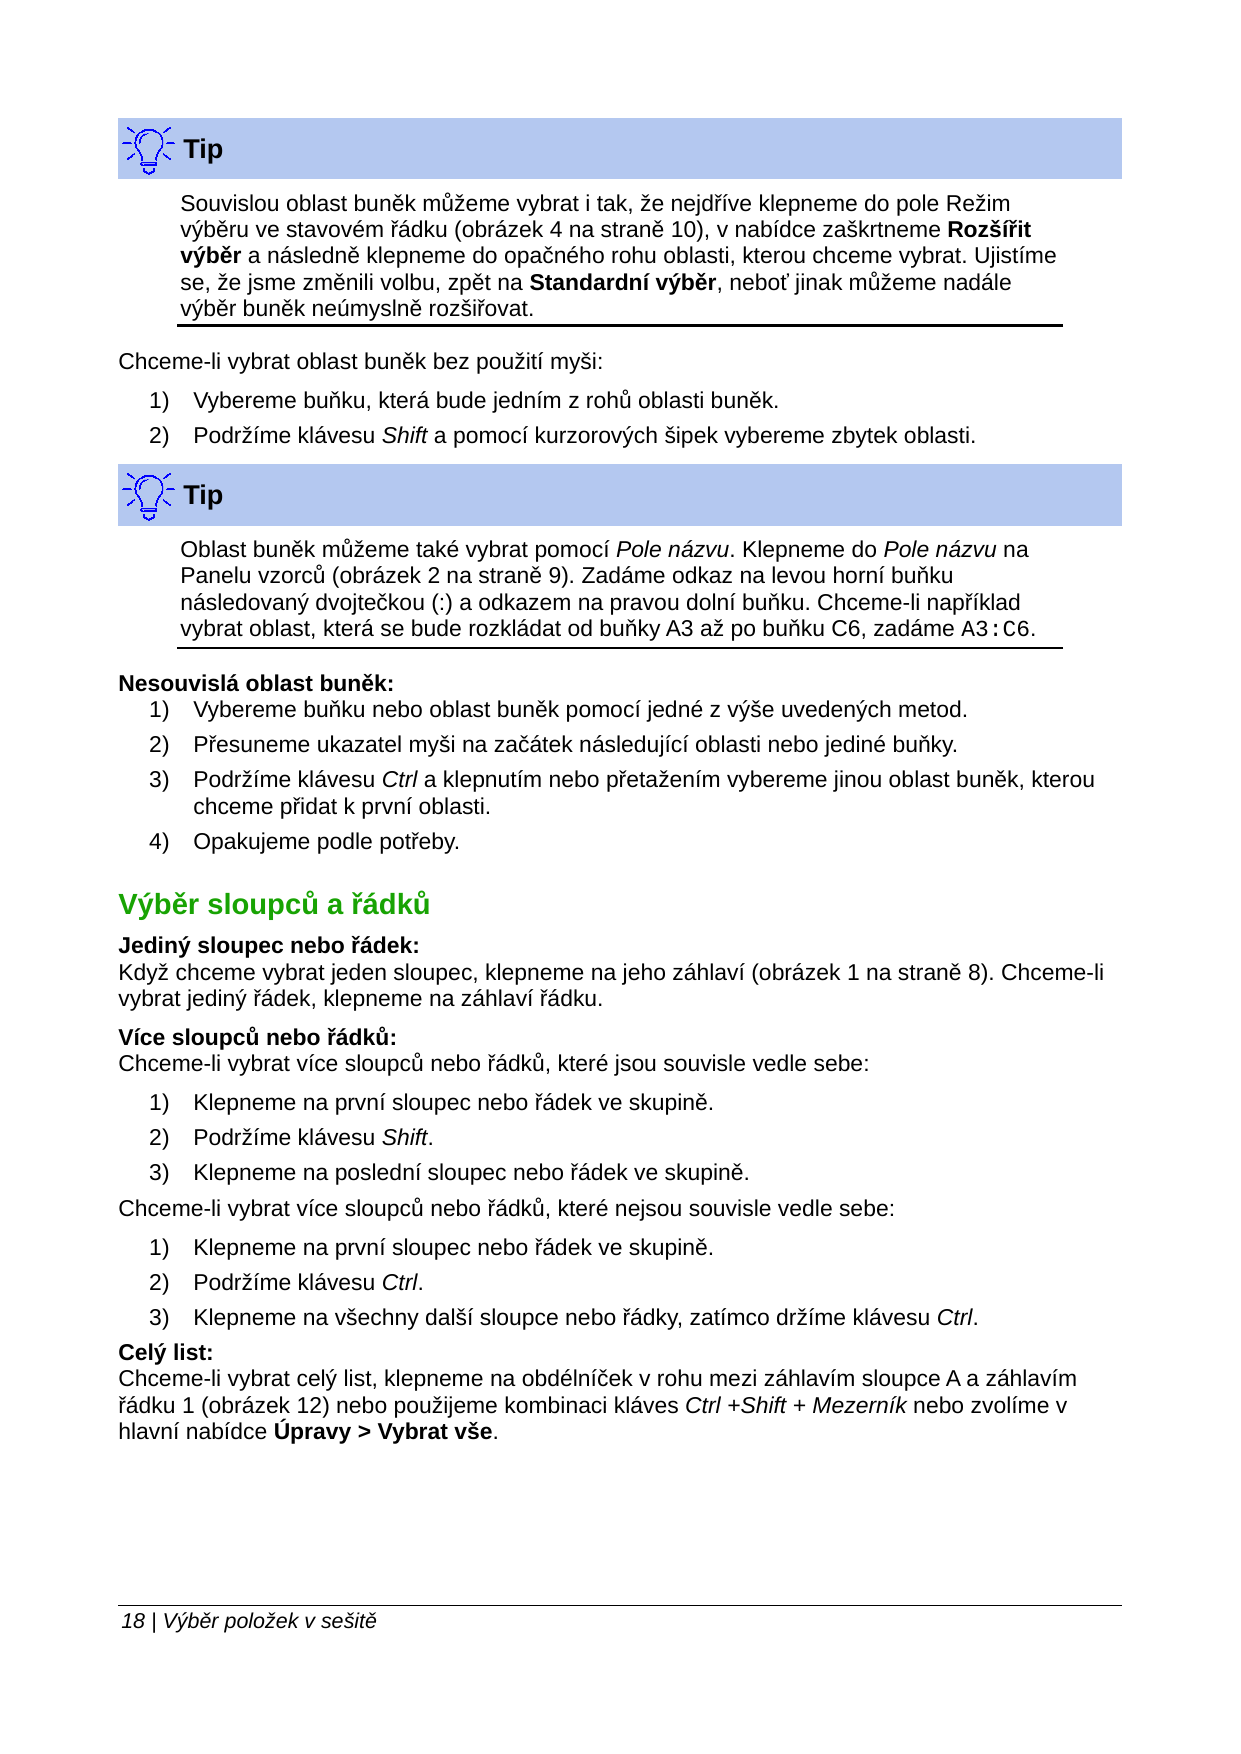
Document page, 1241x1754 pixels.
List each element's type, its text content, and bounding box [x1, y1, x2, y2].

list Podržíme klávesu Shift. [169, 1124, 1122, 1151]
subtitle Tip [118, 118, 1122, 179]
list Podržíme klávesu Shift a pomocí kurzorových šipek vybereme zbytek oblasti. [169, 422, 1122, 448]
text Chceme-li vybrat celý list, klepneme na obdélníček v rohu mezi záhlavím sloupce A a záhlavím řádku 1 (obrázek 12) nebo použijeme kombinaci kláves Ctrl +Shift + Mezerník nebo zvolíme v hlavní nabídce Úpravy > Vybrat vše. [118, 1365, 1122, 1444]
list Opakujeme podle potřeby. [169, 828, 1122, 854]
list Chceme-li vybrat více sloupců nebo řádků, které jsou souvisle vedle sebe: [118, 1050, 1122, 1076]
list Klepneme na poslední sloupec nebo řádek ve skupině. [169, 1159, 1122, 1186]
text Souvislou oblast buněk můžeme vybrat i tak, že nejdříve klepneme do pole Režim výběru ve stavovém řádku (obrázek 4 na straně 9), v nabídce zaškrtneme Rozšířit výběr a následně klepneme do opačného rohu oblasti, kterou chceme vybrat. Ujistíme se, že jsme změnili volbu, zpět na Standardní výběr, neboť jinak můžeme nadále výběr buněk neúmyslně rozšiřovat. [177, 187, 1063, 324]
text Oblast buněk můžeme také vybrat pomocí Pole názvu. Klepneme do Pole názvu na Panelu vzorců (obrázek 2 na straně 8). Zadáme odkaz na levou horní buňku následovaný dvojtečkou (:) a odkazem na pravou dolní buňku. Chceme-li například vybrat oblast, která se bude rozkládat od buňky A3 až po buňku C6, zadáme A3:C6. [177, 533, 1063, 647]
list Podržíme klávesu Ctrl a klepnutím nebo přetažením vybereme jinou oblast buněk, kterou chceme přidat k první oblasti. [169, 766, 1122, 819]
text Jediný sloupec nebo řádek: [118, 932, 1122, 958]
list Klepneme na první sloupec nebo řádek ve skupině. [169, 1089, 1122, 1115]
list Vybereme buňku nebo oblast buněk pomocí jedné z výše uvedených metod. [169, 696, 1122, 722]
text Více sloupců nebo řádků: [118, 1024, 1122, 1050]
list Klepneme na první sloupec nebo řádek ve skupině. [169, 1233, 1122, 1260]
list Klepneme na všechny další sloupce nebo řádky, zatímco držíme klávesu Ctrl. [169, 1304, 1122, 1330]
text Když chceme vybrat jeden sloupec, klepneme na jeho záhlaví (obrázek 1 na straně 7). Chceme-li vybrat jediný řádek, klepneme na záhlaví řádku. [118, 958, 1122, 1011]
list Přesuneme ukazatel myši na začátek následující oblasti nebo jediné buňky. [169, 731, 1122, 758]
list Chceme-li vybrat oblast buněk bez použití myši: [118, 348, 1122, 374]
text Nesouvislá oblast buněk: [118, 670, 1122, 696]
list Podržíme klávesu Ctrl. [169, 1269, 1122, 1295]
picture [119, 465, 179, 525]
list Vybereme buňku, která bude jedním z rohů oblasti buněk. [169, 387, 1122, 413]
subtitle Tip [118, 464, 1122, 526]
picture [119, 119, 179, 179]
text Celý list: [118, 1339, 1122, 1365]
subtitle Výběr sloupců a řádků [118, 887, 1122, 920]
list Chceme-li vybrat více sloupců nebo řádků, které nejsou souvisle vedle sebe: [118, 1194, 1122, 1221]
